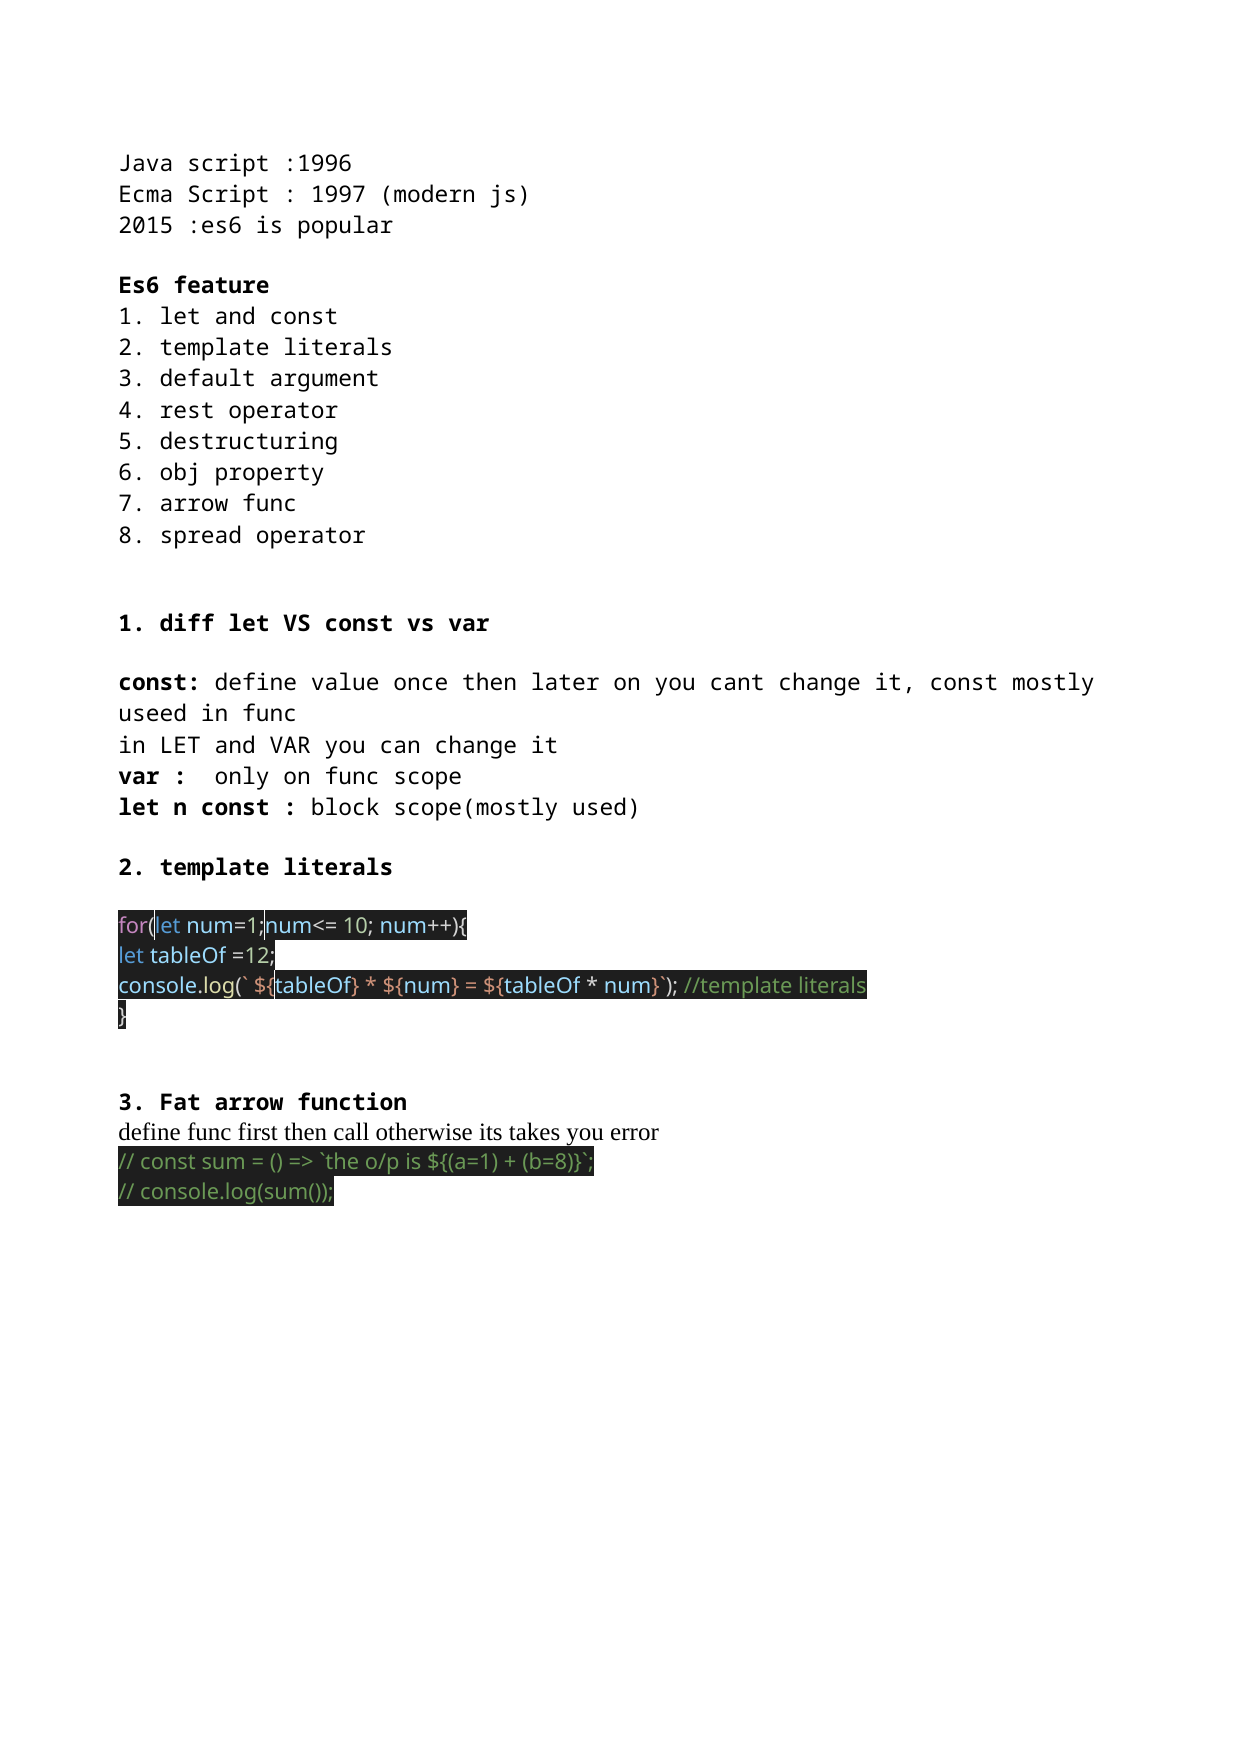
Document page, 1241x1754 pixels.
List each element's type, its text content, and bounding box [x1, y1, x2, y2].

text 2. template literals [118, 331, 1122, 362]
text const: define value once then later on you cant change it, const mostly useed in func [118, 666, 1122, 728]
text console.log(` ${tableOf} * ${num} = ${tableOf * num}`); //template literals [118, 970, 1122, 999]
text 2. template literals [118, 851, 1122, 882]
text 7. arrow func [118, 487, 1122, 518]
text in LET and VAR you can change it [118, 728, 1122, 760]
text define func first then call otherwise its takes you error [118, 1117, 1122, 1146]
text let tableOf =12; [118, 940, 1122, 970]
text Es6 feature [118, 268, 1122, 300]
text 3. default argument [118, 362, 1122, 393]
text 4. rest operator [118, 393, 1122, 425]
text 8. spread operator [118, 518, 1122, 550]
text 6. obj property [118, 456, 1122, 487]
text Ecma Script : 1997 (modern js) [118, 178, 1122, 209]
text 2015 :es6 is popular [118, 209, 1122, 240]
text // console.log(sum()); [118, 1176, 1122, 1206]
text 3. Fat arrow function [118, 1086, 1122, 1117]
text let n const : block scope(mostly used) [118, 791, 1122, 822]
text var : only on func scope [118, 760, 1122, 791]
text // const sum = () => `the o/p is ${(a=1) + (b=8)}`; [118, 1146, 1122, 1176]
text } [118, 999, 1122, 1029]
text for(let num=1;num<= 10; num++){ [118, 910, 1122, 940]
text 1. diff let VS const vs var [118, 606, 1122, 638]
text Java script :1996 [118, 146, 1122, 178]
text 1. let and const [118, 300, 1122, 331]
text 5. destructuring [118, 425, 1122, 456]
